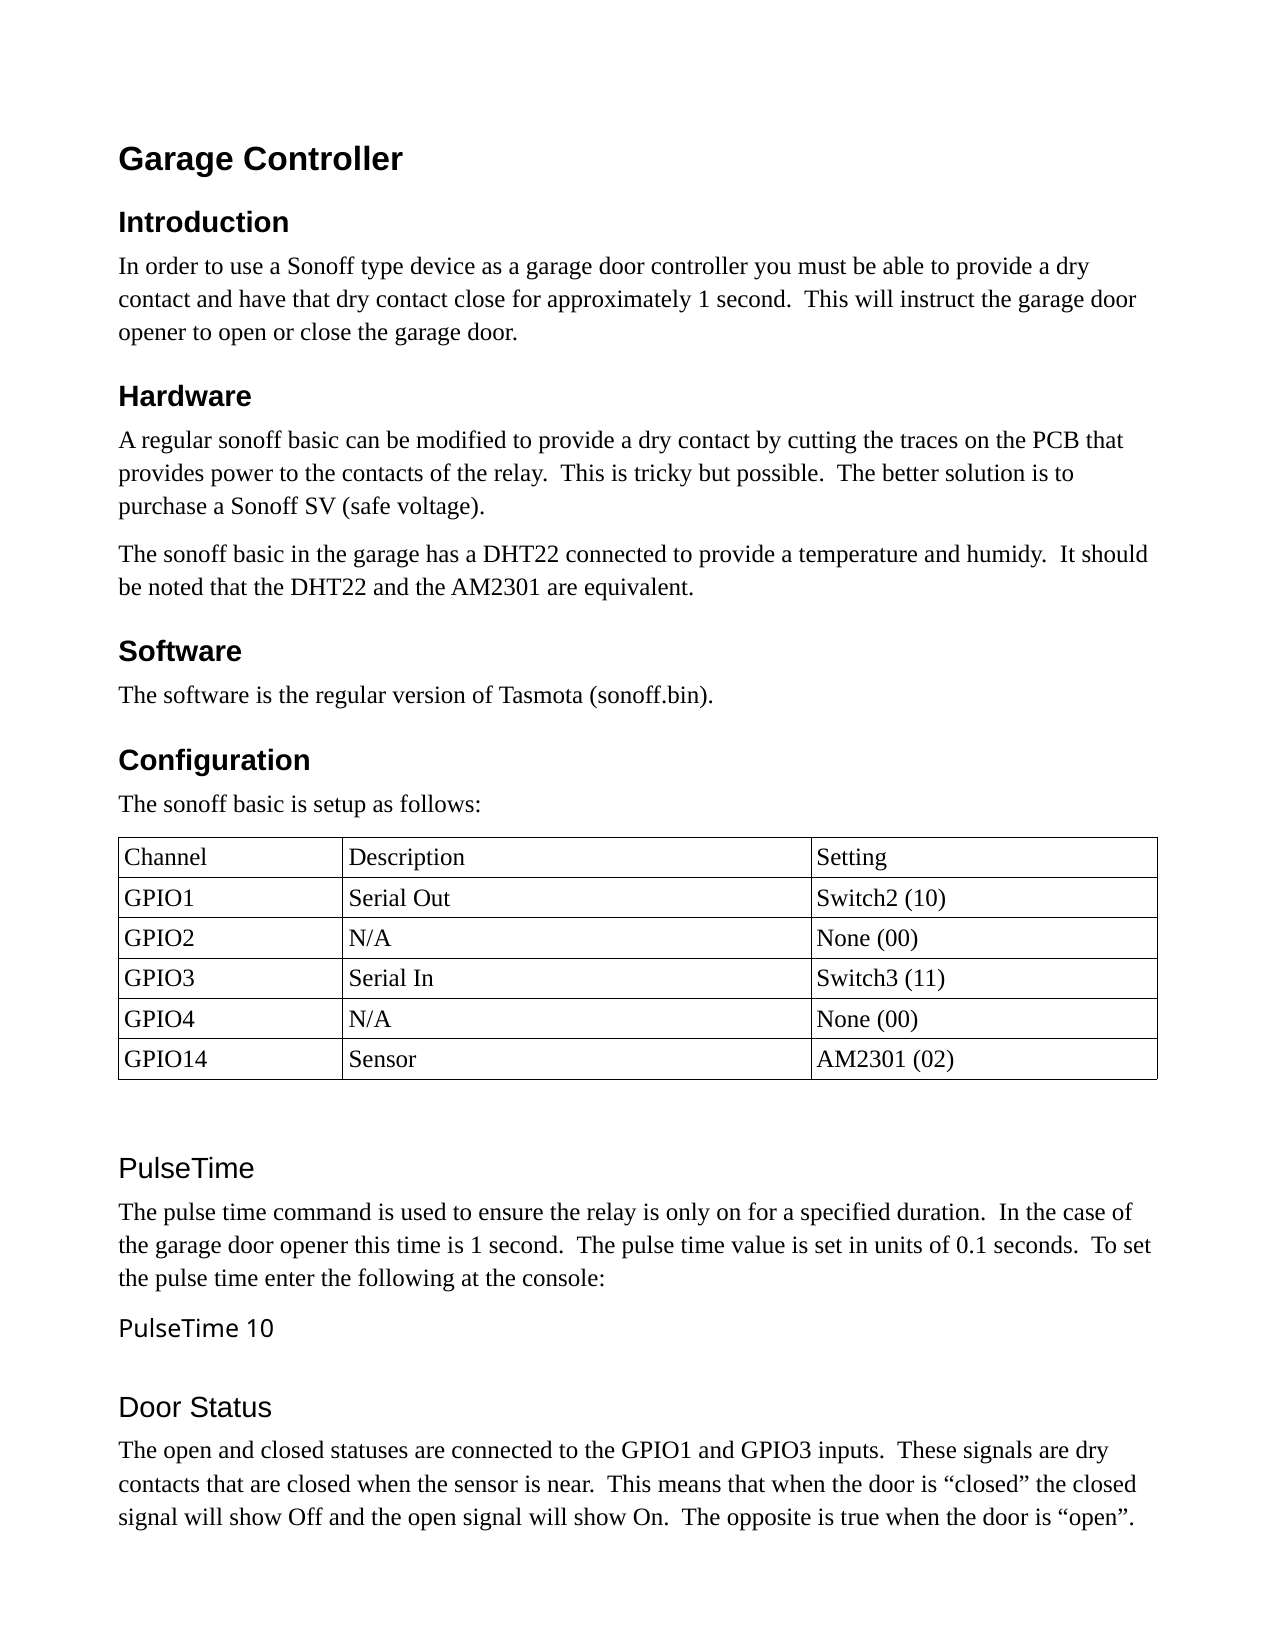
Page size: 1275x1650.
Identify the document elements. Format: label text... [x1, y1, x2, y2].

table_cell Sensor [343, 1039, 811, 1078]
subtitle Software [118, 634, 1157, 668]
subtitle Introduction [118, 205, 1157, 238]
table_cell GPIO3 [119, 959, 342, 998]
table_cell AM2301 (02) [812, 1039, 1157, 1078]
table_header Description [343, 838, 811, 877]
table_cell Serial In [343, 959, 811, 998]
text A regular sonoff basic can be modified to provide a dry contact by cutting the traces on the PCB that provides power to the contacts of the relay. This is tricky but possible. The better solution is to purchase a Sonoff SV (safe voltage). [118, 425, 1157, 520]
text The pulse time command is used to ensure the relay is only on for a specified duration. In the case of the garage door opener this time is 1 second. The pulse time value is set in units of 0.1 seconds. To set the pulse time enter the following at the console: [118, 1197, 1157, 1292]
table_header Setting [812, 838, 1157, 877]
table_cell GPIO4 [119, 999, 342, 1038]
table_cell None (00) [812, 999, 1157, 1038]
table_cell N/A [343, 999, 811, 1038]
table_cell GPIO14 [119, 1039, 342, 1078]
table_header Channel [119, 838, 342, 877]
table_cell Switch2 (10) [812, 878, 1157, 917]
subtitle Garage Controller [118, 139, 1157, 178]
text PulseTime 10 [118, 1311, 1157, 1345]
subtitle PulseTime [118, 1151, 1157, 1185]
table_cell None (00) [812, 918, 1157, 957]
table_cell Switch3 (11) [812, 959, 1157, 998]
subtitle Hardware [118, 379, 1157, 413]
subtitle Configuration [118, 743, 1157, 776]
table_cell Serial Out [343, 878, 811, 917]
text The open and closed statuses are connected to the GPIO1 and GPIO3 inputs. These signals are dry contacts that are closed when the sensor is near. This means that when the door is “closed” the closed signal will show Off and the open signal will show On. The opposite is true when the door is “open”. [118, 1436, 1157, 1530]
text In order to use a Sonoff type device as a garage door controller you must be able to provide a dry contact and have that dry contact close for approximately 1 second. This will instruct the garage door opener to open or close the garage door. [118, 251, 1157, 346]
table_cell N/A [343, 918, 811, 957]
table_cell GPIO2 [119, 918, 342, 957]
subtitle Door Status [118, 1389, 1157, 1423]
text The software is the regular version of Tasmota (sonoff.bin). [118, 681, 1157, 709]
text The sonoff basic is setup as follows: [118, 789, 1157, 818]
text The sonoff basic in the garage has a DHT22 connected to provide a temperature and humidy. It should be noted that the DHT22 and the AM2301 are equivalent. [118, 539, 1157, 601]
table_cell GPIO1 [119, 878, 342, 917]
